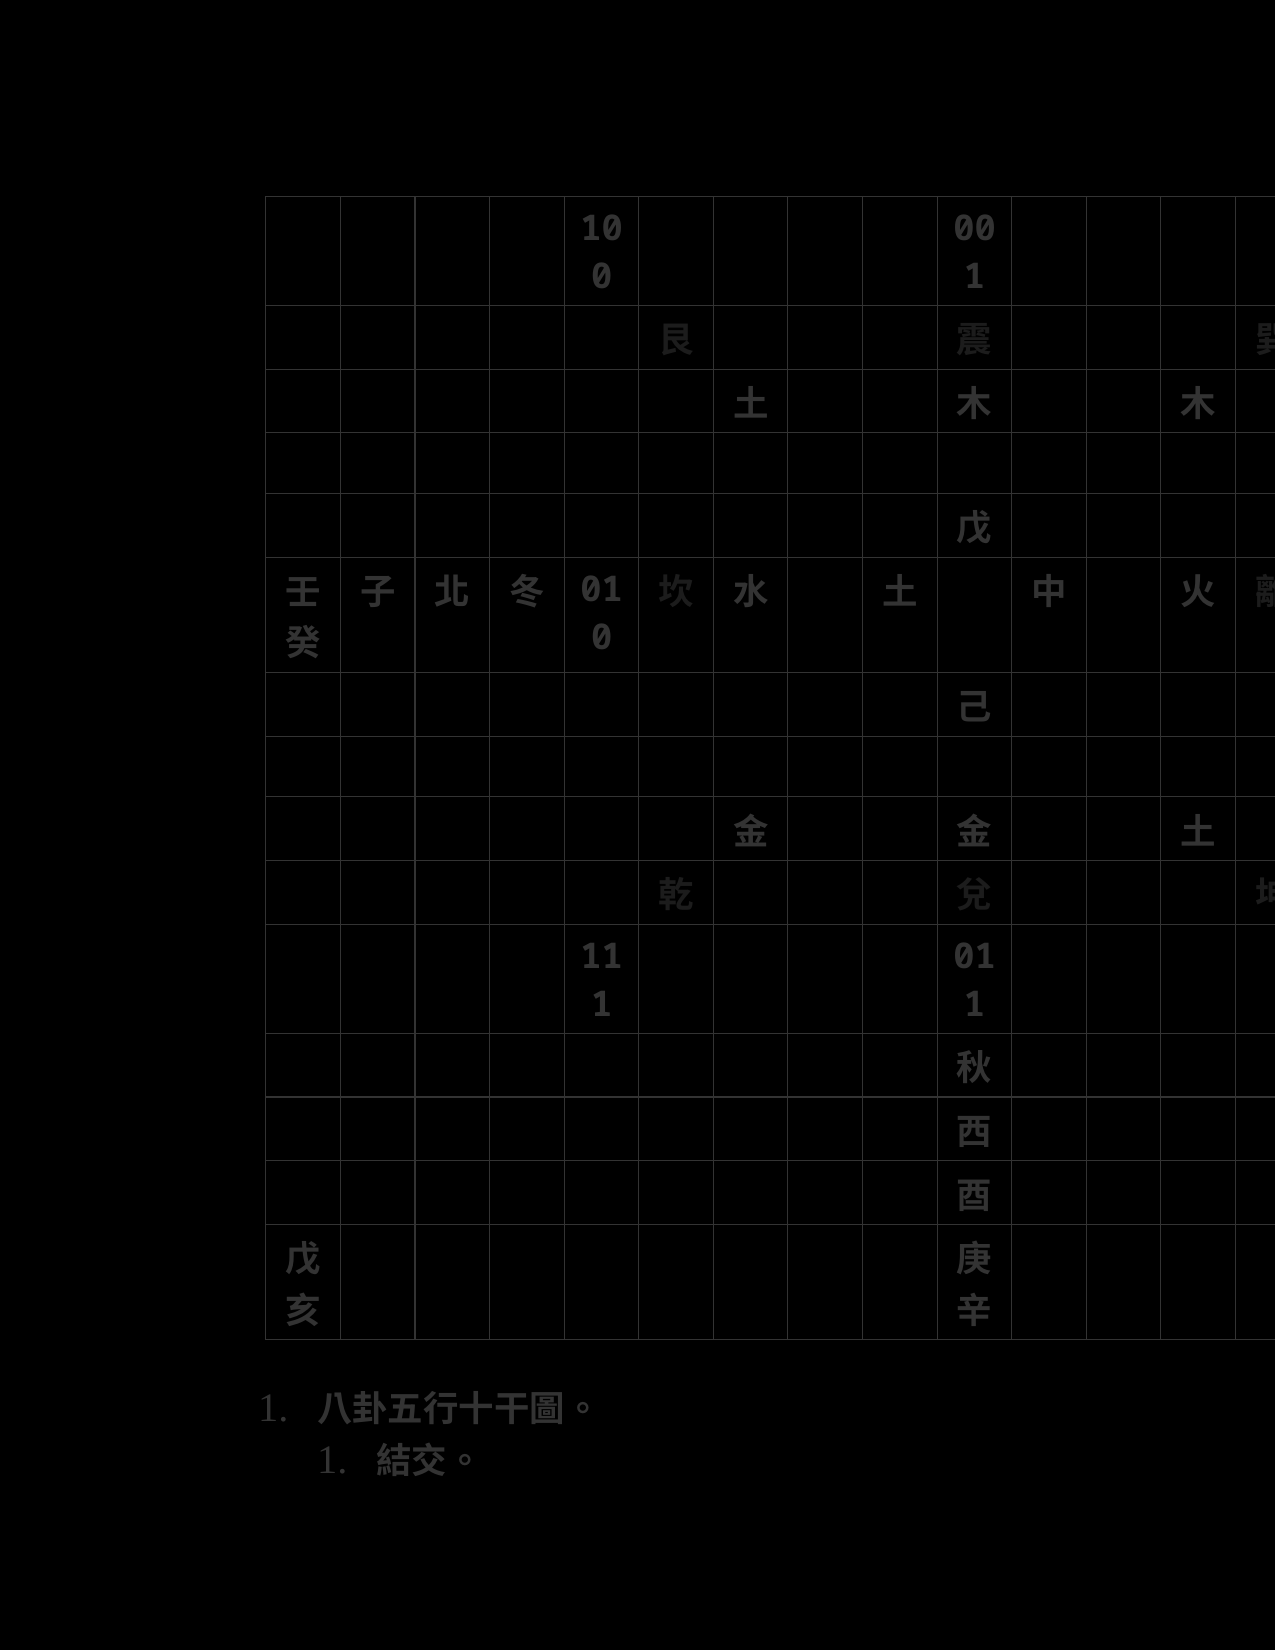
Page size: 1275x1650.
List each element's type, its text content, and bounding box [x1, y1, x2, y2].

table_cell [266, 306, 340, 368]
table_cell [1012, 673, 1086, 736]
table_cell [266, 1161, 340, 1224]
table_cell [788, 1161, 862, 1224]
table_cell [639, 370, 713, 432]
table_cell [490, 1034, 564, 1096]
table_cell 金 [938, 797, 1011, 860]
table_cell [863, 673, 937, 736]
table_cell [1161, 197, 1235, 305]
table_cell [1236, 1161, 1275, 1224]
table_cell [266, 370, 340, 432]
table_cell [1012, 925, 1086, 1033]
table_cell [490, 673, 564, 736]
table_cell [565, 370, 638, 432]
table_cell [863, 797, 937, 860]
table_cell [266, 197, 340, 305]
table_cell [1087, 1161, 1160, 1224]
table_cell [565, 306, 638, 368]
table_cell [266, 1034, 340, 1096]
table_cell [1087, 737, 1160, 796]
table_cell 乾 [639, 861, 713, 924]
table_cell [490, 433, 564, 493]
table_cell 己 [938, 673, 1011, 736]
table_cell [416, 306, 489, 368]
table_cell [788, 737, 862, 796]
table_cell 木 [938, 370, 1011, 432]
table_cell [1012, 737, 1086, 796]
table_cell [1236, 433, 1275, 493]
table_cell [1236, 673, 1275, 736]
table_cell [863, 1098, 937, 1160]
table_cell 戊 [938, 494, 1011, 557]
table_cell [341, 925, 414, 1033]
table_cell [863, 1225, 937, 1339]
table_cell [639, 737, 713, 796]
table_cell [416, 861, 489, 924]
table_cell [341, 494, 414, 557]
table_cell [1087, 925, 1160, 1033]
table_cell [863, 370, 937, 432]
table_cell [1087, 433, 1160, 493]
table_cell [788, 1034, 862, 1096]
table_cell [788, 433, 862, 493]
table_cell 離 [1236, 558, 1275, 672]
table_cell [341, 1034, 414, 1096]
table_cell [1161, 1098, 1235, 1160]
table_cell [1087, 558, 1160, 672]
table_cell [490, 1098, 564, 1160]
table_cell [714, 494, 787, 557]
table_cell [863, 737, 937, 796]
table_cell [416, 673, 489, 736]
table_cell 木 [1161, 370, 1235, 432]
table_cell [341, 737, 414, 796]
table_cell [639, 1034, 713, 1096]
table_cell [1161, 306, 1235, 368]
table_cell [1012, 197, 1086, 305]
table_cell 坎 [639, 558, 713, 672]
table_cell [266, 1098, 340, 1160]
table_cell [639, 797, 713, 860]
table_cell [565, 433, 638, 493]
table_cell [1161, 737, 1235, 796]
table_cell [714, 861, 787, 924]
table_cell [863, 925, 937, 1033]
table_cell 010 [565, 558, 638, 672]
table_cell [788, 1098, 862, 1160]
table_cell [1161, 1225, 1235, 1339]
table_cell [565, 673, 638, 736]
table_cell 111 [565, 925, 638, 1033]
table_cell [1087, 370, 1160, 432]
table_cell [1236, 1098, 1275, 1160]
table_cell [490, 494, 564, 557]
table_cell [416, 1098, 489, 1160]
table_cell [639, 1225, 713, 1339]
table_cell [1012, 433, 1086, 493]
table_cell [490, 1225, 564, 1339]
table_cell 子 [341, 558, 414, 672]
table_cell 北 [416, 558, 489, 672]
table_cell [1236, 737, 1275, 796]
table_cell [490, 797, 564, 860]
table_cell 震 [938, 306, 1011, 368]
table_cell [639, 1161, 713, 1224]
table_cell [1087, 1225, 1160, 1339]
table_cell [416, 370, 489, 432]
table_cell 酉 [938, 1161, 1011, 1224]
table_cell [863, 494, 937, 557]
table_cell 兌 [938, 861, 1011, 924]
table_cell [1161, 1161, 1235, 1224]
table_cell [490, 861, 564, 924]
table_cell [490, 197, 564, 305]
table_cell [565, 737, 638, 796]
table_cell [565, 1098, 638, 1160]
table_cell 火 [1161, 558, 1235, 672]
table_cell [1087, 797, 1160, 860]
table_cell 水 [714, 558, 787, 672]
table_cell [1012, 1098, 1086, 1160]
table_cell 土 [863, 558, 937, 672]
table_cell [416, 797, 489, 860]
table_cell [266, 925, 340, 1033]
list 結交。 [317, 1432, 1157, 1483]
table_cell [1236, 197, 1275, 305]
table_cell [788, 558, 862, 672]
table_cell [714, 925, 787, 1033]
table_cell [341, 797, 414, 860]
table_cell [341, 1161, 414, 1224]
table_cell [1012, 1225, 1086, 1339]
table_cell [714, 306, 787, 368]
table_cell [1236, 1225, 1275, 1339]
table_cell [341, 433, 414, 493]
table_cell [788, 197, 862, 305]
list 八卦五行十干圖。 [258, 1381, 1157, 1432]
table_cell [714, 1098, 787, 1160]
table_cell 100 [565, 197, 638, 305]
table_cell [938, 433, 1011, 493]
table_cell [565, 1225, 638, 1339]
table_cell 011 [938, 925, 1011, 1033]
table_cell [639, 433, 713, 493]
table_cell [1087, 306, 1160, 368]
table_cell [1161, 1034, 1235, 1096]
table_cell [714, 1161, 787, 1224]
table_cell [266, 494, 340, 557]
table_cell 坤 [1236, 861, 1275, 924]
table_cell [565, 1034, 638, 1096]
table_cell [863, 861, 937, 924]
table_cell [1161, 925, 1235, 1033]
table_cell 冬 [490, 558, 564, 672]
table_cell [639, 673, 713, 736]
table_cell [341, 306, 414, 368]
table_cell [639, 494, 713, 557]
table_cell [416, 925, 489, 1033]
table_cell [1012, 306, 1086, 368]
table_cell [341, 673, 414, 736]
table_cell [1236, 1034, 1275, 1096]
table_cell [490, 306, 564, 368]
table_cell 土 [714, 370, 787, 432]
table_cell [565, 861, 638, 924]
table_cell [714, 673, 787, 736]
table_cell [1012, 370, 1086, 432]
table_cell [266, 861, 340, 924]
table_cell 戊亥 [266, 1225, 340, 1339]
table_cell [714, 1034, 787, 1096]
table_cell [1087, 494, 1160, 557]
table_cell [788, 1225, 862, 1339]
table_cell [416, 197, 489, 305]
table_cell [416, 433, 489, 493]
table_cell [938, 737, 1011, 796]
table_cell [639, 1098, 713, 1160]
table_cell [1087, 861, 1160, 924]
table_cell [1236, 494, 1275, 557]
table_cell [788, 925, 862, 1033]
table_cell [788, 861, 862, 924]
table_cell [863, 306, 937, 368]
table_cell [1012, 1161, 1086, 1224]
table_cell [416, 1034, 489, 1096]
table_cell [714, 197, 787, 305]
table_cell [1087, 197, 1160, 305]
table_cell [714, 737, 787, 796]
table_cell [266, 737, 340, 796]
table_cell [341, 861, 414, 924]
table_cell [639, 925, 713, 1033]
table_cell [863, 1161, 937, 1224]
table_cell [639, 197, 713, 305]
table_cell [788, 673, 862, 736]
table_cell [788, 306, 862, 368]
table_cell [1161, 433, 1235, 493]
table_cell [341, 1225, 414, 1339]
table_cell 001 [938, 197, 1011, 305]
table_cell [490, 925, 564, 1033]
table_cell [266, 433, 340, 493]
table_cell [1087, 1098, 1160, 1160]
table_cell [1087, 673, 1160, 736]
table_cell [266, 797, 340, 860]
table_cell [416, 737, 489, 796]
table_cell [266, 673, 340, 736]
table_cell 秋 [938, 1034, 1011, 1096]
table_cell [416, 1161, 489, 1224]
table_cell [490, 737, 564, 796]
table_cell 艮 [639, 306, 713, 368]
table_cell [863, 197, 937, 305]
table_cell [416, 1225, 489, 1339]
table_cell [938, 558, 1011, 672]
table_cell [788, 370, 862, 432]
table_cell [1012, 797, 1086, 860]
table_cell 中 [1012, 558, 1086, 672]
table_cell [1161, 494, 1235, 557]
table_cell [1161, 861, 1235, 924]
table_cell [1236, 370, 1275, 432]
table_cell [565, 797, 638, 860]
table_cell [863, 433, 937, 493]
table_cell [341, 1098, 414, 1160]
table_cell 巽 [1236, 306, 1275, 368]
table_cell [565, 1161, 638, 1224]
table_cell [714, 433, 787, 493]
table_cell 土 [1161, 797, 1235, 860]
table_cell [1236, 925, 1275, 1033]
table_cell [1087, 1034, 1160, 1096]
table_cell [1236, 797, 1275, 860]
table_cell [490, 370, 564, 432]
table_cell 庚辛 [938, 1225, 1011, 1339]
table_cell 西 [938, 1098, 1011, 1160]
table_cell [565, 494, 638, 557]
table_cell [788, 797, 862, 860]
table_cell 壬癸 [266, 558, 340, 672]
table_cell [1161, 673, 1235, 736]
table_cell [1012, 1034, 1086, 1096]
table_cell [416, 494, 489, 557]
table_cell [1012, 494, 1086, 557]
table_cell 金 [714, 797, 787, 860]
table_cell [490, 1161, 564, 1224]
table_cell [863, 1034, 937, 1096]
table_cell [341, 197, 414, 305]
table_cell [788, 494, 862, 557]
table_cell [714, 1225, 787, 1339]
table_cell [341, 370, 414, 432]
table_cell [1012, 861, 1086, 924]
